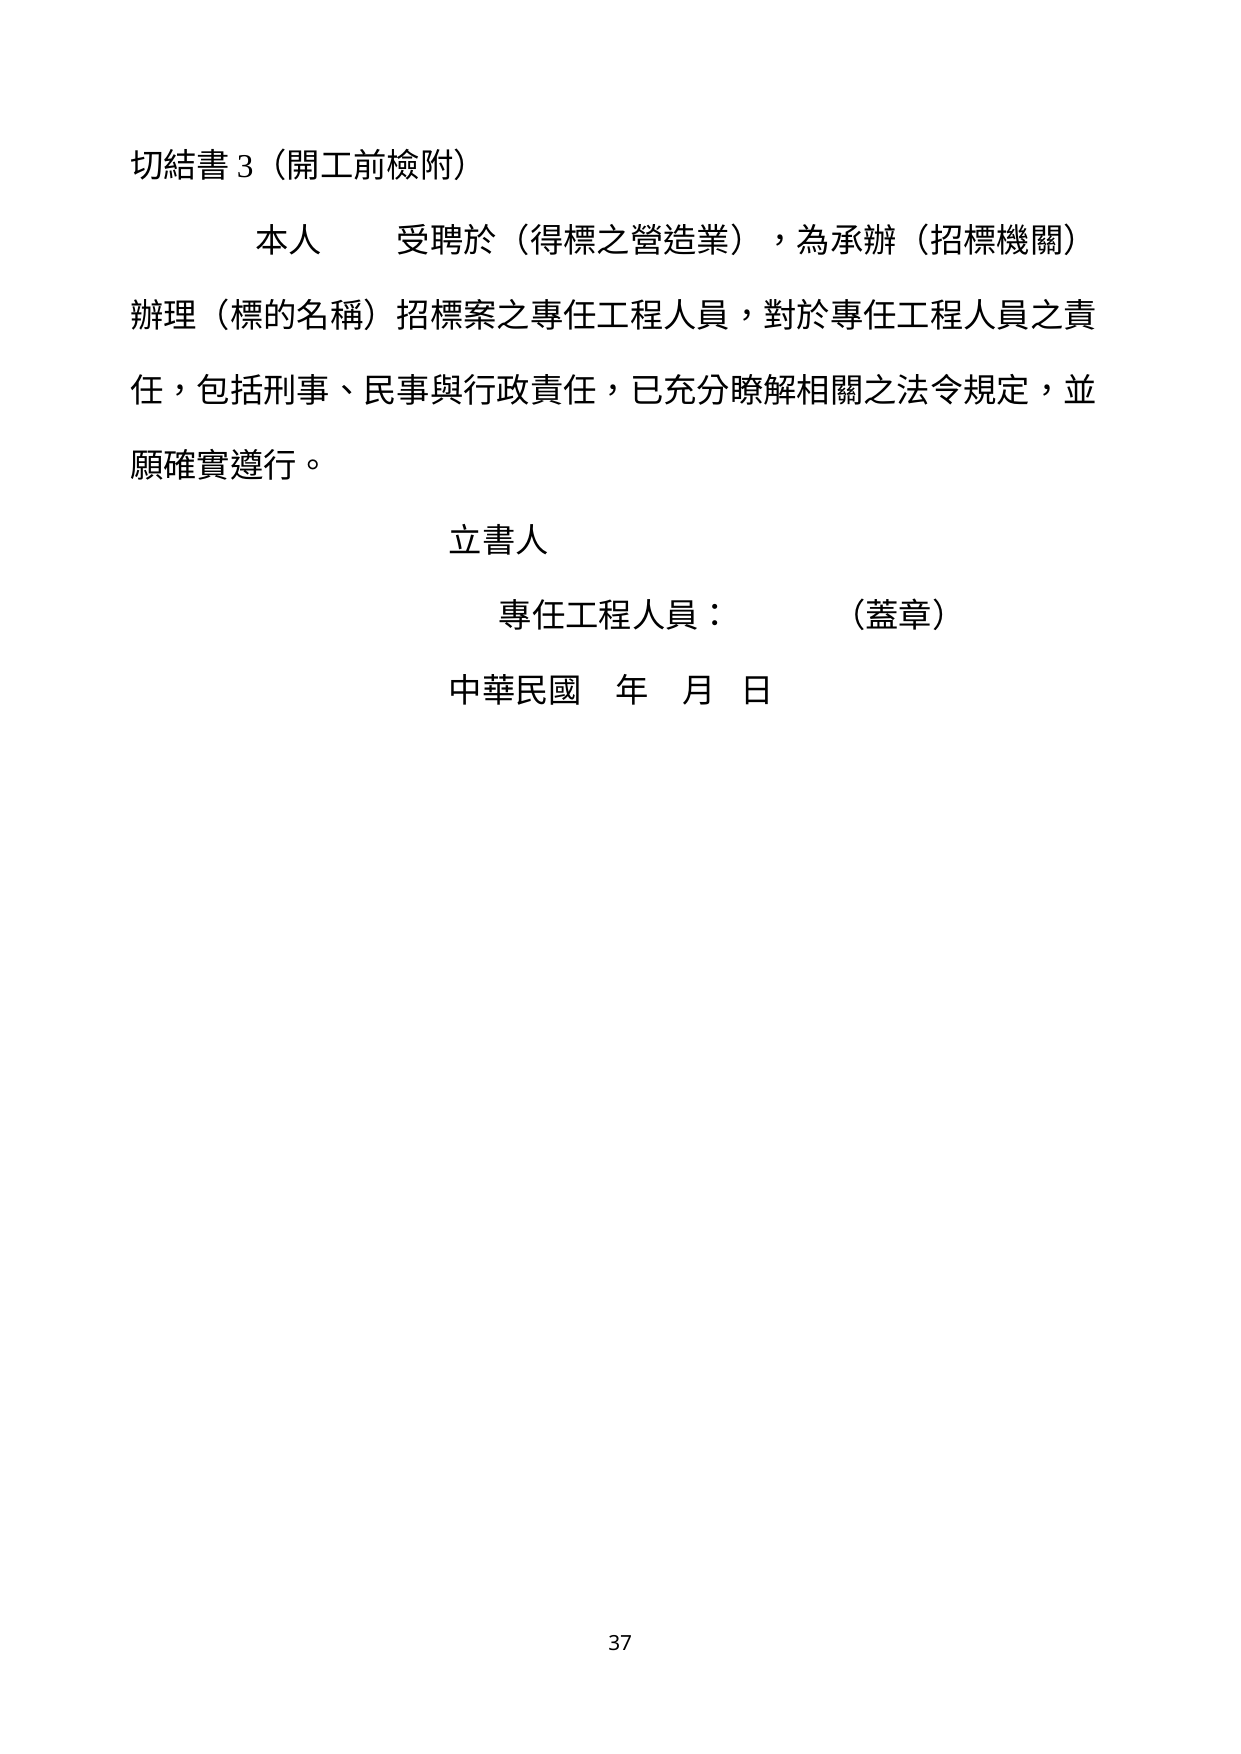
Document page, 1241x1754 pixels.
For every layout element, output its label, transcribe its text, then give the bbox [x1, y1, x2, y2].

text 切結書3（開工前檢附） [130, 126, 1110, 201]
text 本人 受聘於（得標之營造業），為承辦（招標機關）辦理（標的名稱）招標案之專任工程人員，對於專任工程人員之責任，包括刑事、民事與行政責任，已充分瞭解相關之法令規定，並願確實遵行。 [130, 201, 1110, 501]
text 中華民國 年 月 日 [449, 651, 1110, 726]
text 立書人 [449, 501, 1110, 576]
text 專任工程人員： （蓋章） [449, 576, 1110, 651]
